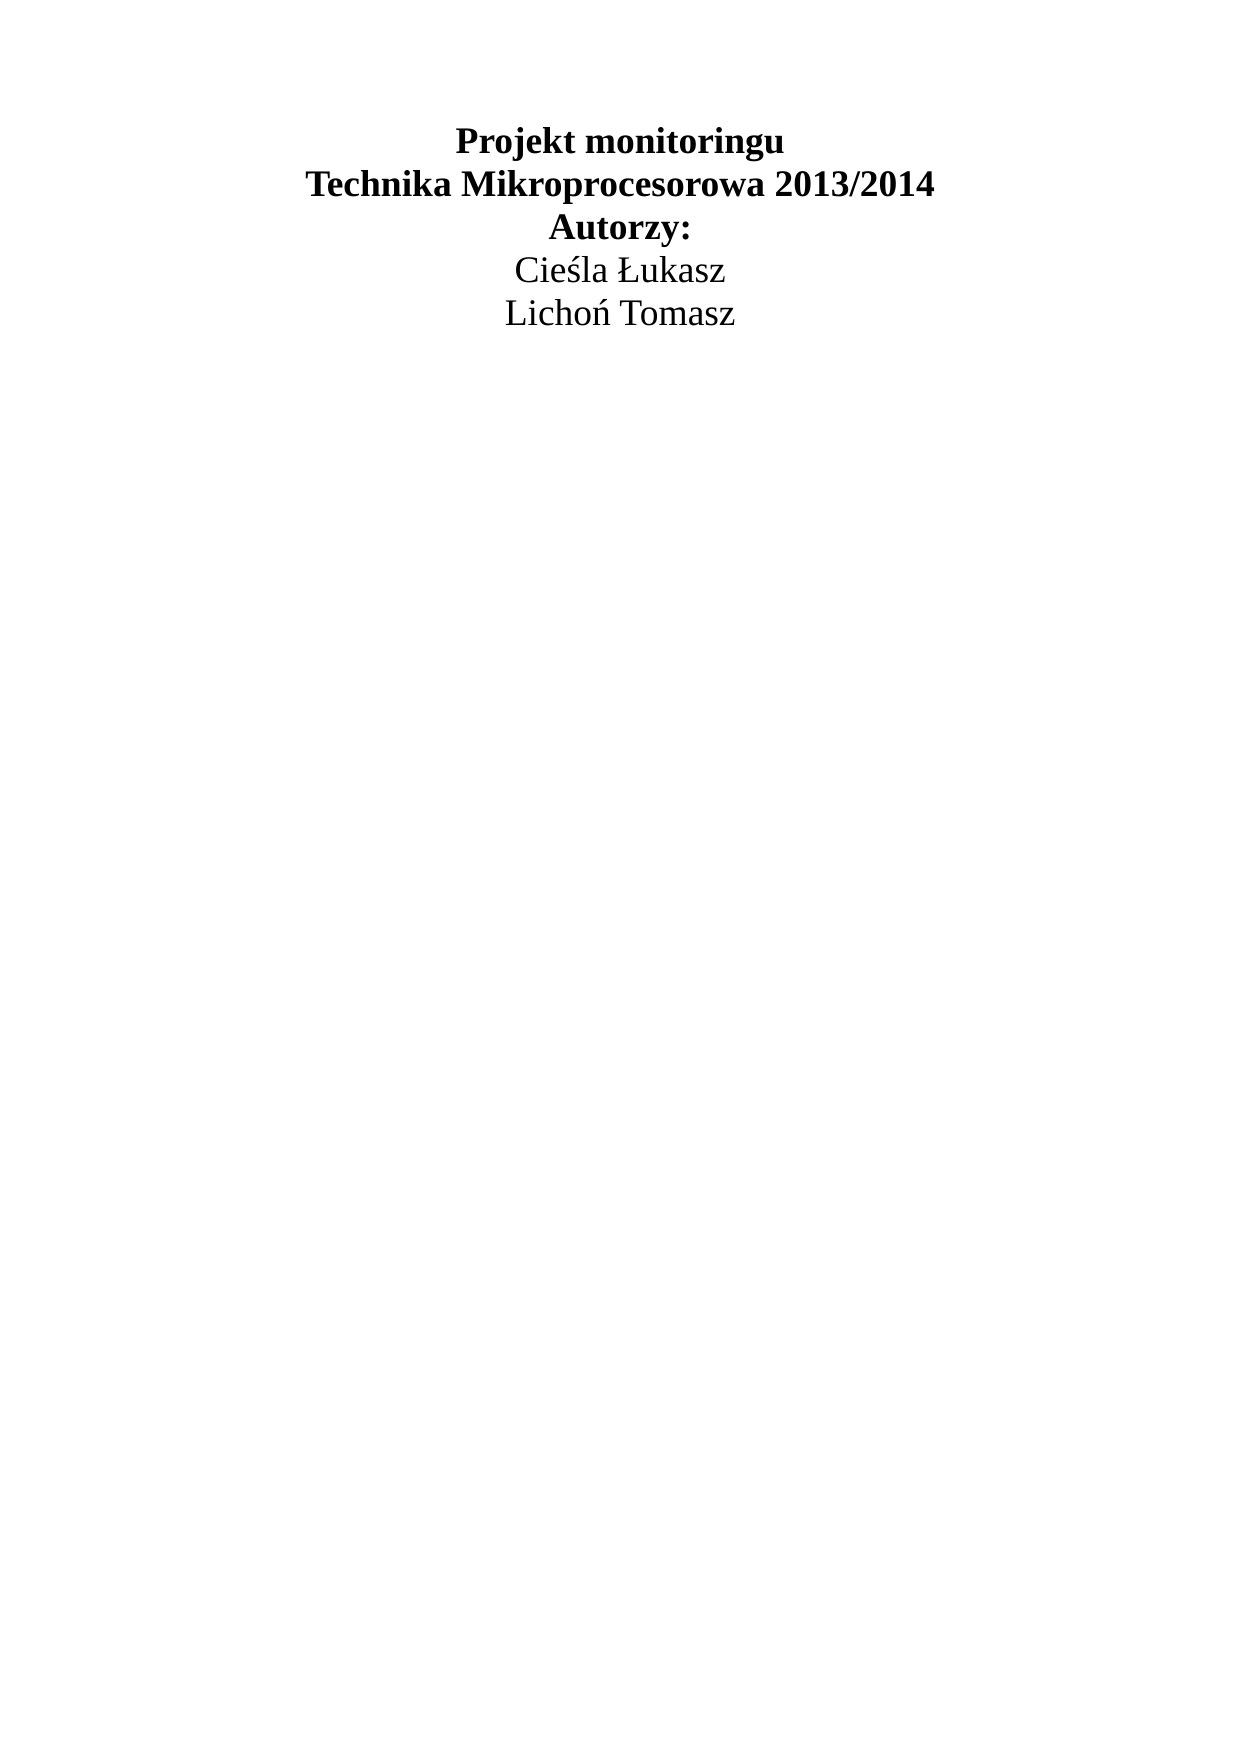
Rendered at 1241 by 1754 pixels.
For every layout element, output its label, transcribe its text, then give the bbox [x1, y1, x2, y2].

text Cieśla Łukasz [118, 247, 1122, 291]
text Lichoń Tomasz [118, 291, 1122, 334]
text Autorzy: [118, 204, 1122, 247]
text Projekt monitoringu [118, 118, 1122, 161]
text Technika Mikroprocesorowa 2013/2014 [118, 161, 1122, 204]
